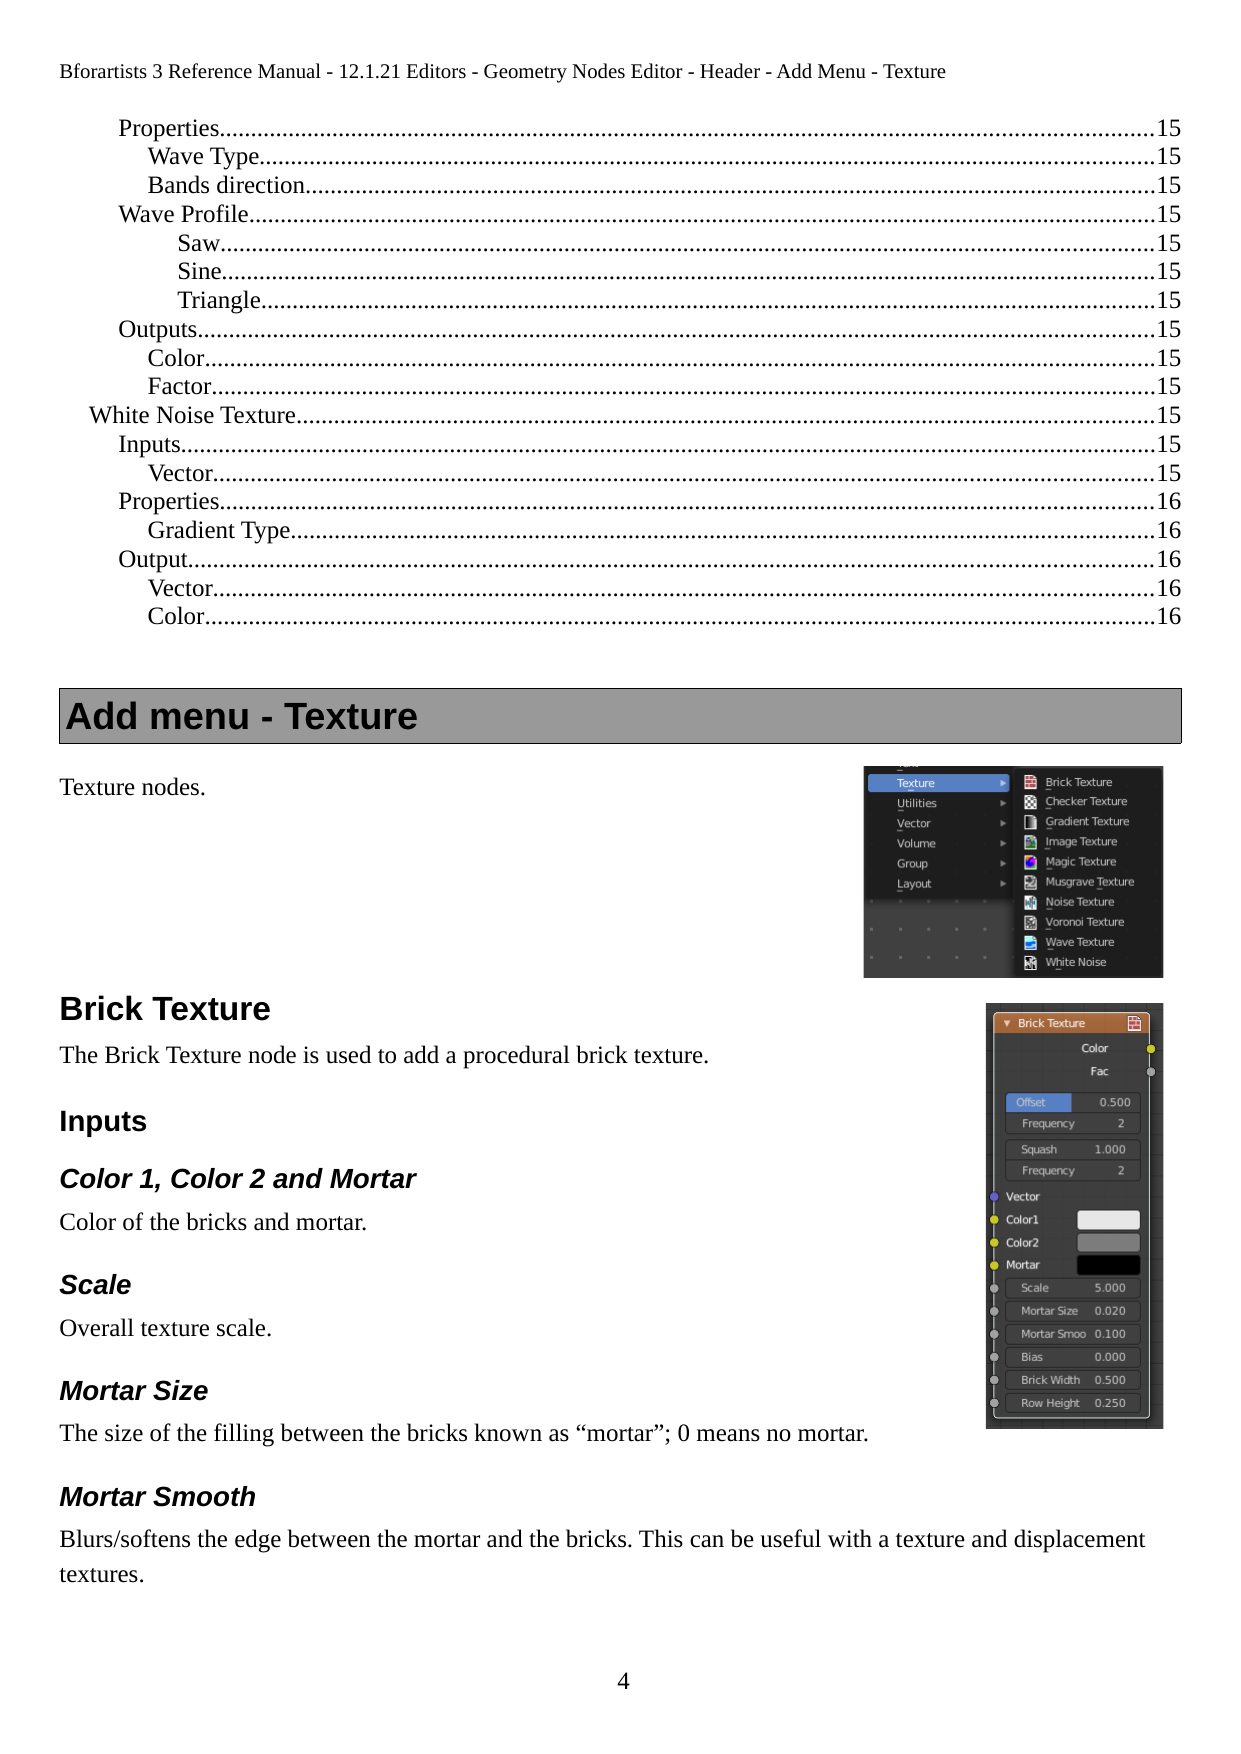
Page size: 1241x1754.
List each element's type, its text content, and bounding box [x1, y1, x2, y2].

text Outputs 15 [118, 314, 1181, 343]
text Color 16 [147, 601, 1181, 630]
picture [985, 1003, 1164, 1429]
subtitle [1164, 1103, 1181, 1137]
text [1164, 772, 1181, 800]
text Wave Type 15 [147, 141, 1181, 170]
text Factor 15 [147, 371, 1181, 400]
subtitle Color 1, Color 2 and Mortar [59, 1162, 985, 1194]
text Color 15 [147, 343, 1181, 371]
text Triangle 15 [177, 285, 1181, 314]
subtitle [1164, 1162, 1181, 1194]
picture [863, 766, 1164, 978]
table_header Add menu - Texture [60, 689, 1181, 743]
text Inputs 15 [118, 429, 1181, 458]
text Gradient Type 16 [147, 515, 1181, 544]
text Overall texture scale. [59, 1313, 985, 1341]
text Blurs/softens the edge between the mortar and the bricks. This can be useful with a texture and displacement textures. [59, 1524, 1181, 1588]
subtitle Brick Texture [59, 989, 1181, 1027]
text Wave Profile 15 [118, 199, 1181, 228]
subtitle Mortar Smooth [59, 1480, 1181, 1512]
subtitle Scale [59, 1268, 985, 1300]
subtitle [1164, 1268, 1181, 1300]
text Sine 15 [177, 256, 1181, 285]
text Properties 16 [118, 486, 1181, 515]
text Vector 15 [147, 458, 1181, 486]
text The Brick Texture node is used to add a procedural brick texture. [59, 1040, 985, 1069]
text Properties 15 [118, 113, 1181, 141]
text Saw 15 [177, 228, 1181, 256]
subtitle [1164, 1374, 1181, 1406]
text Output 16 [118, 544, 1181, 573]
text [1164, 1313, 1181, 1341]
text White Noise Texture 15 [88, 400, 1181, 429]
text The size of the filling between the bricks known as “mortar”; 0 means no mortar. [59, 1418, 1181, 1447]
subtitle Mortar Size [59, 1374, 985, 1406]
text Vector 16 [147, 573, 1181, 601]
text Texture nodes. [59, 772, 863, 800]
text Bands direction 15 [147, 170, 1181, 199]
subtitle Inputs [59, 1103, 985, 1137]
text Color of the bricks and mortar. [59, 1207, 985, 1235]
